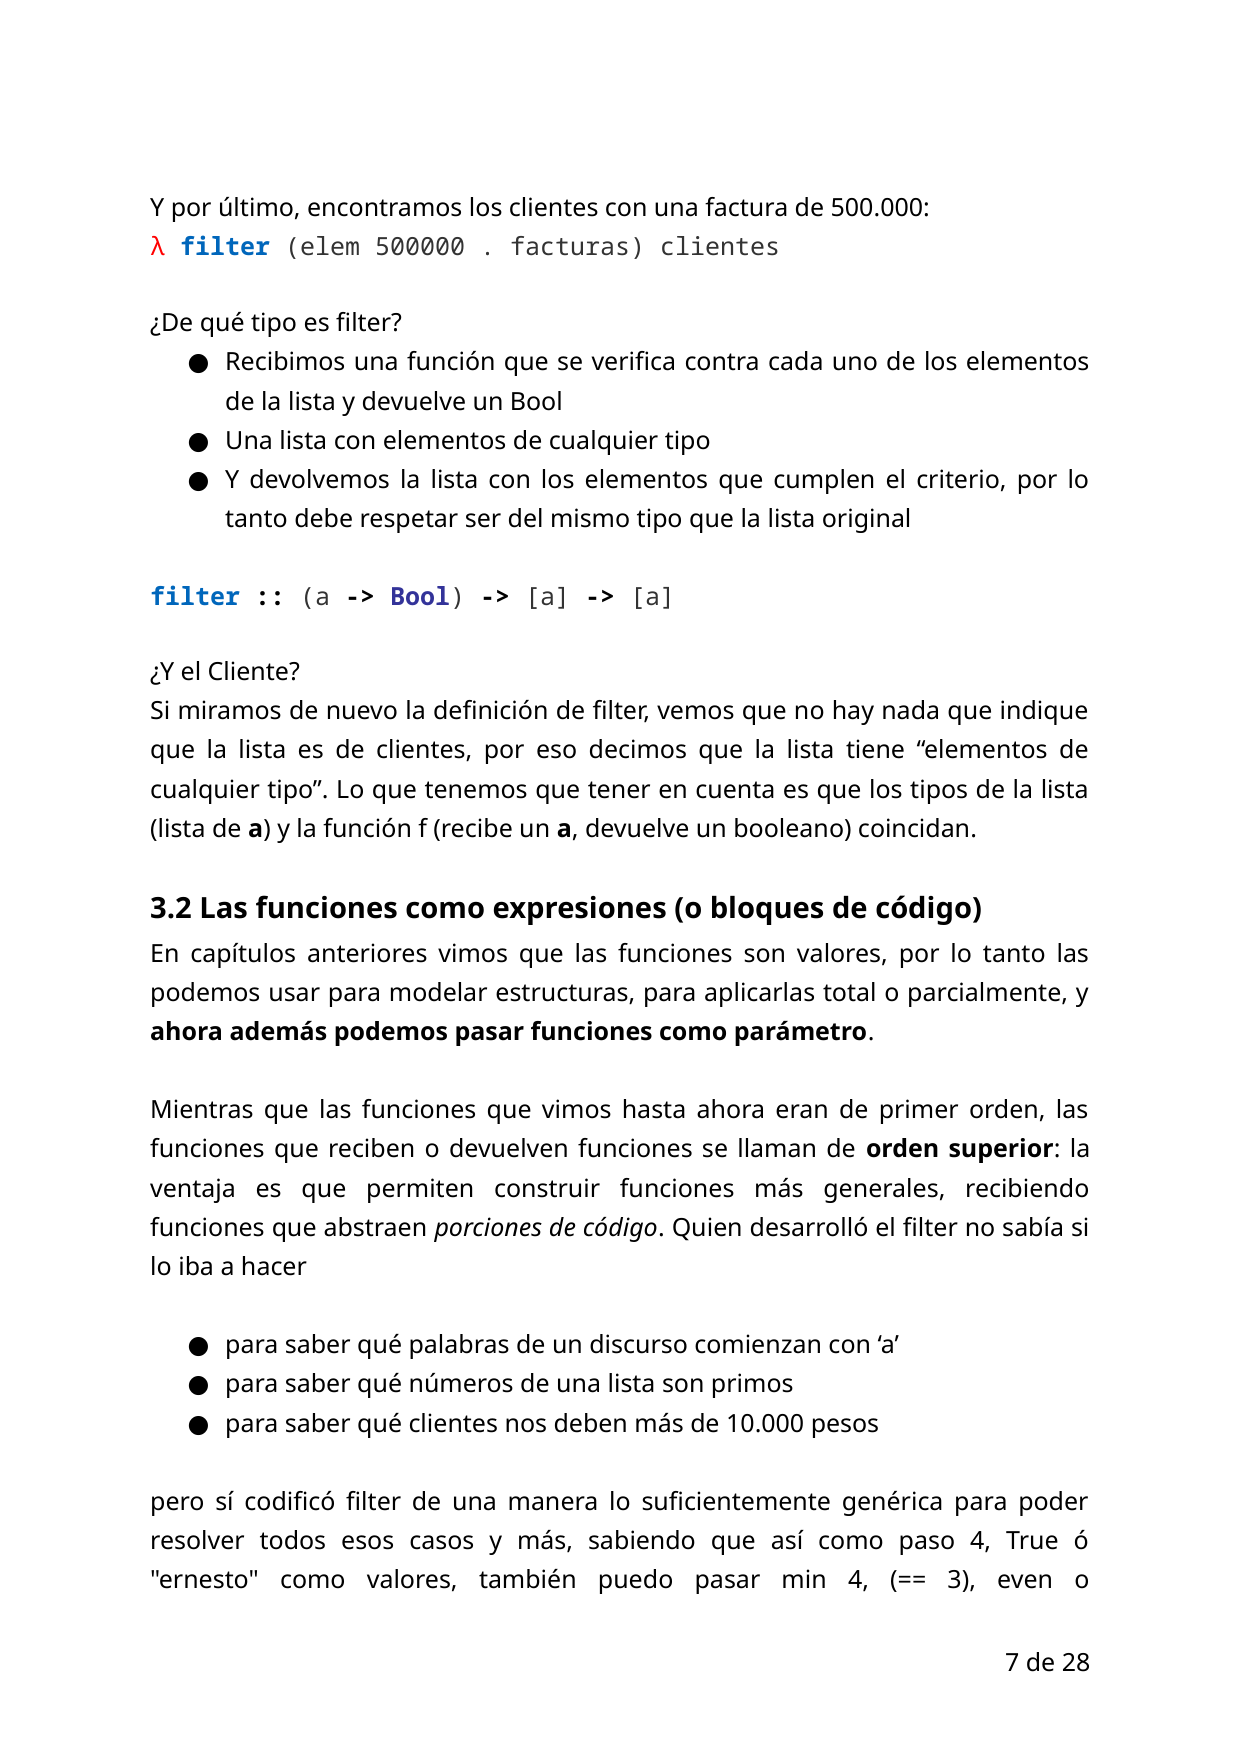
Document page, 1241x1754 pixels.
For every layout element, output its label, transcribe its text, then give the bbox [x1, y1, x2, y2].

text filter :: (a -> Bool) -> [a] -> [a] [150, 579, 1090, 613]
list Recibimos una función que se verifica contra cada uno de los elementos de la lista y devuelve un Bool [187, 344, 1090, 417]
list para saber qué palabras de un discurso comienzan con ‘a’ [187, 1327, 1090, 1361]
text En capítulos anteriores vimos que las funciones son valores, por lo tanto las podemos usar para modelar estructuras, para aplicarlas total o parcialmente, y ahora además podemos pasar funciones como parámetro. [150, 935, 1090, 1048]
text Mientras que las funciones que vimos hasta ahora eran de primer orden, las funciones que reciben o devuelven funciones se llaman de orden superior: la ventaja es que permiten construir funciones más generales, recibiendo funciones que abstraen porciones de código. Quien desarrolló el filter no sabía si lo iba a hacer [150, 1092, 1090, 1283]
text Y por último, encontramos los clientes con una factura de 500.000: [150, 189, 1090, 223]
text ¿De qué tipo es filter? [150, 305, 1090, 339]
list Y devolvemos la lista con los elementos que cumplen el criterio, por lo tanto debe respetar ser del mismo tipo que la lista original [187, 462, 1090, 535]
text λ filter (elem 500000 . facturas) clientes [150, 228, 1090, 262]
text pero sí codificó filter de una manera lo suficientemente genérica para poder resolver todos esos casos y más, sabiendo que así como paso 4, True ó "ernesto" como valores, también puedo pasar min 4, (== 3), even o [150, 1483, 1090, 1596]
list para saber qué números de una lista son primos [187, 1366, 1090, 1400]
subtitle 3.2 Las funciones como expresiones (o bloques de código) [150, 887, 1090, 927]
list Una lista con elementos de cualquier tipo [187, 422, 1090, 456]
list para saber qué clientes nos deben más de 10.000 pesos [187, 1405, 1090, 1439]
text Si miramos de nuevo la definición de filter, vemos que no hay nada que indique que la lista es de clientes, por eso decimos que la lista tiene “elementos de cualquier tipo”. Lo que tenemos que tener en cuenta es que los tipos de la lista (lista de a) y la función f (recibe un a, devuelve un booleano) coincidan. [150, 693, 1090, 844]
text ¿Y el Cliente? [150, 654, 1090, 688]
